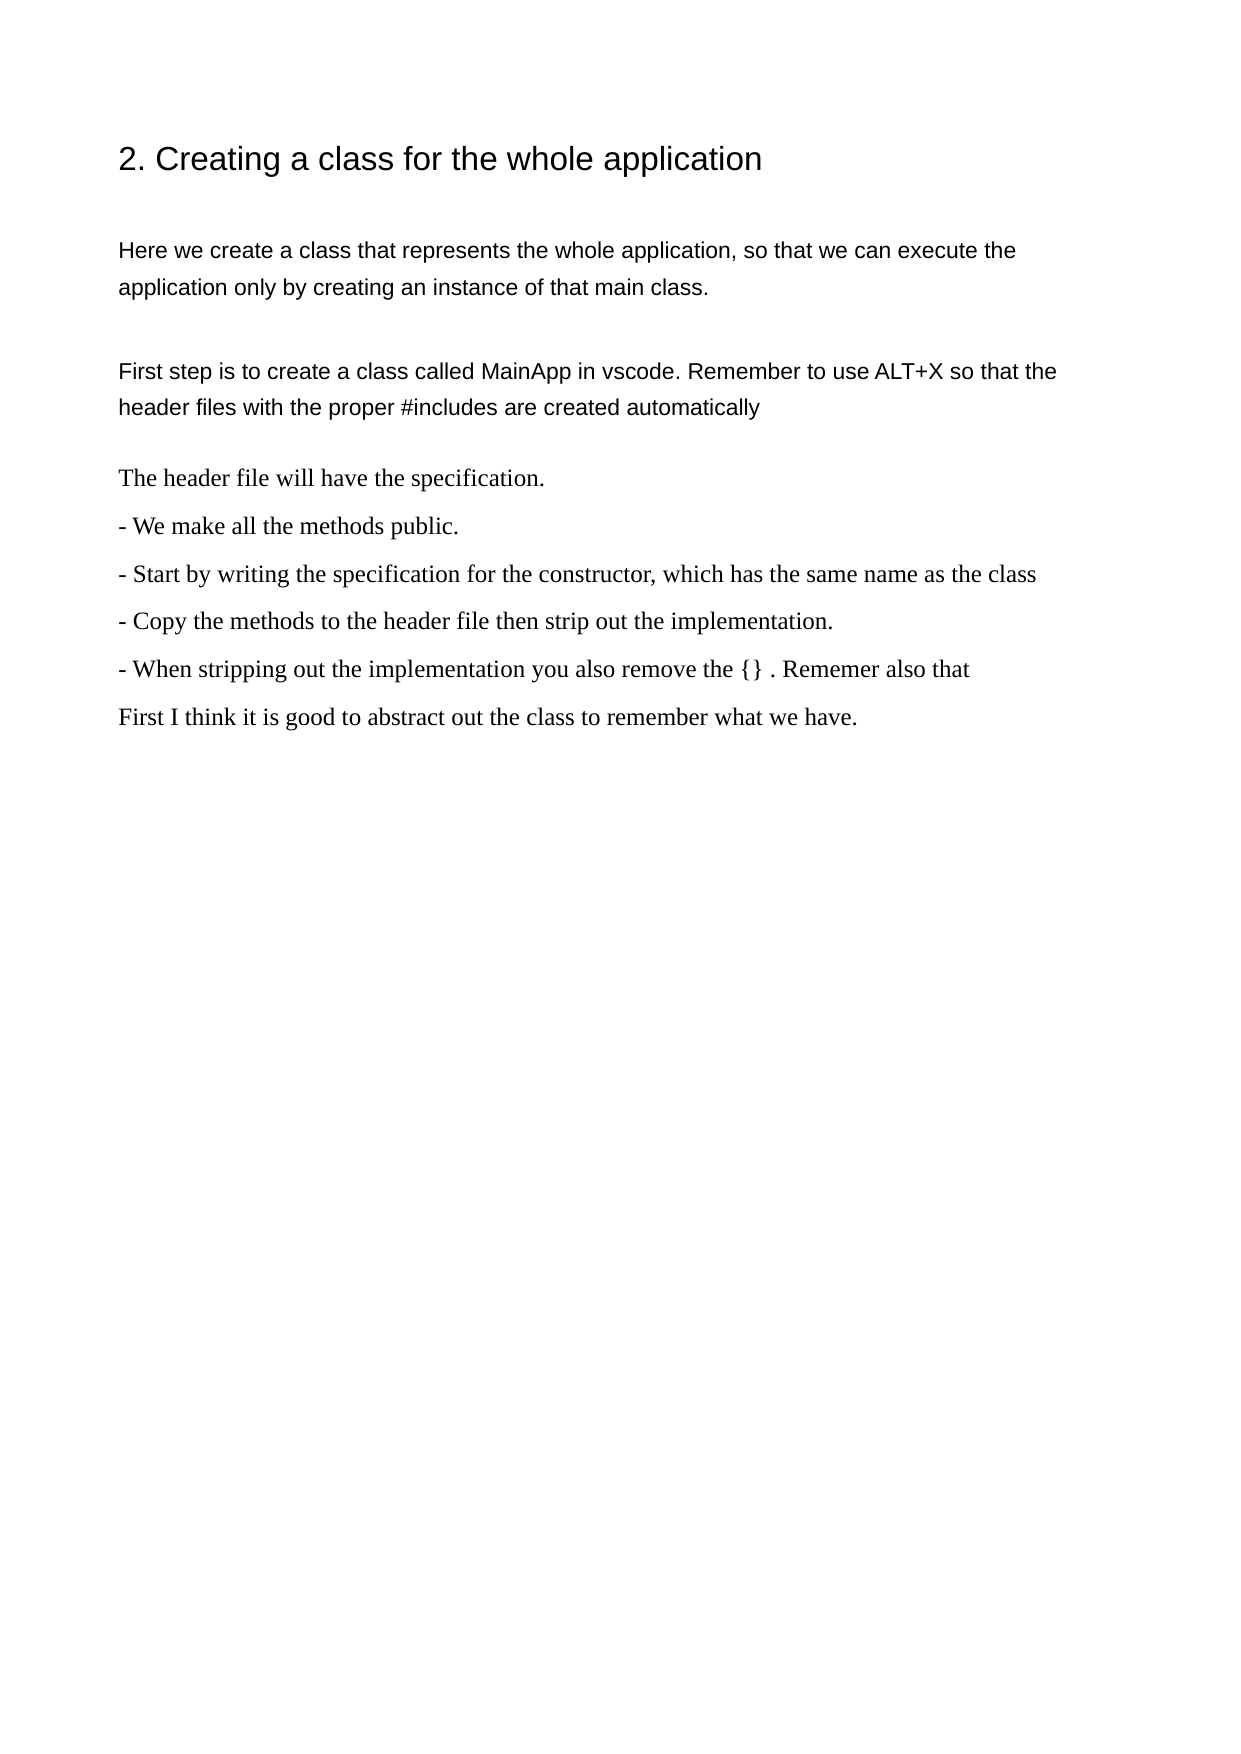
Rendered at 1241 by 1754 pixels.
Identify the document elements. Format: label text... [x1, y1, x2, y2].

text - Copy the methods to the header file then strip out the implementation. [118, 606, 1122, 635]
subtitle 2. Creating a class for the whole application [118, 139, 1122, 177]
text First step is to create a class called MainApp in vscode. Remember to use ALT+X so that the header files with the proper #includes are created automatically [118, 358, 1122, 421]
text - We make all the methods public. [118, 511, 1122, 540]
text First I think it is good to abstract out the class to remember what we have. [118, 702, 1122, 730]
text Here we create a class that represents the whole application, so that we can execute the application only by creating an instance of that main class. [118, 237, 1122, 300]
text The header file will have the specification. [118, 431, 1122, 492]
text - When stripping out the implementation you also remove the {} . Rememer also that [118, 654, 1122, 683]
text - Start by writing the specification for the constructor, which has the same name as the class [118, 559, 1122, 587]
